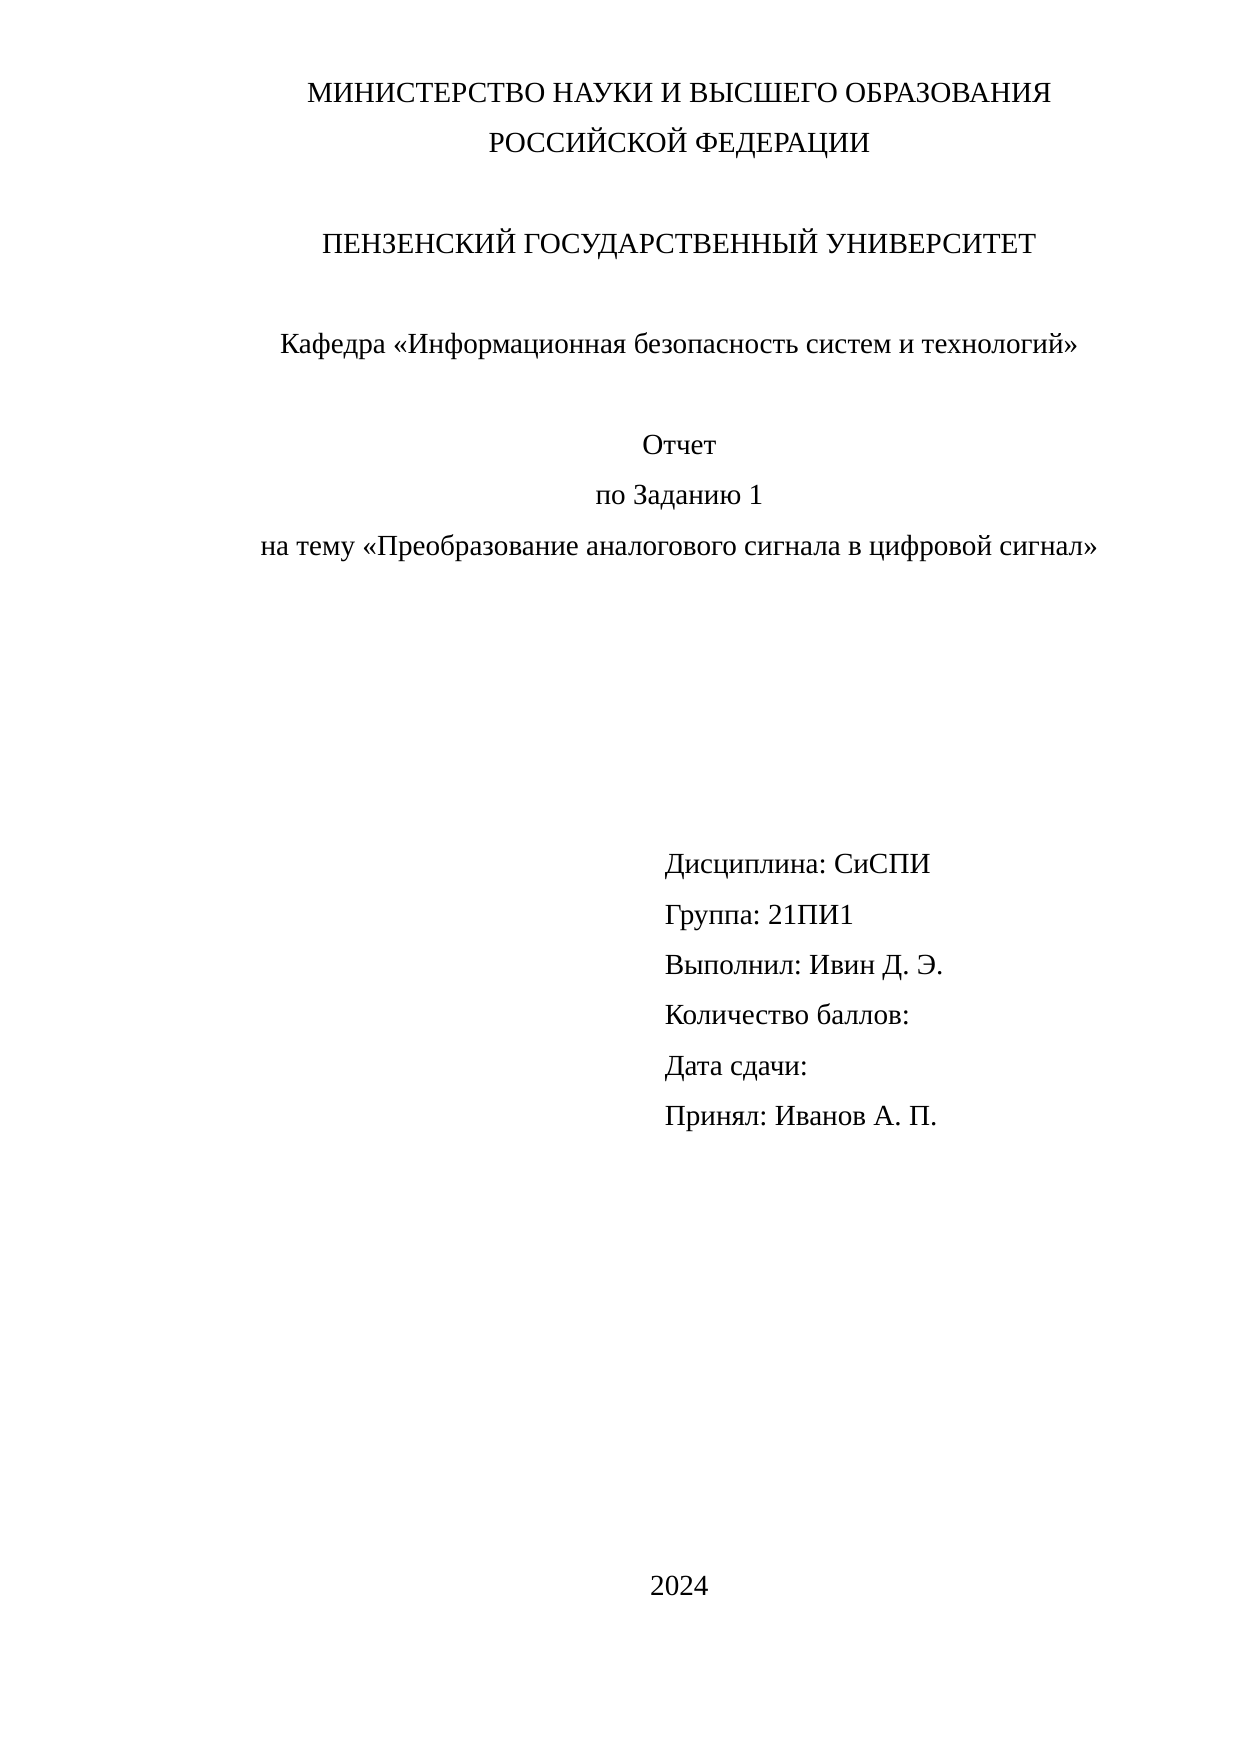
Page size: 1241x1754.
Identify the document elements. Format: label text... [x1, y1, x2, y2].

text Выполнил: Ивин Д. Э. [591, 947, 1181, 981]
text МИНИСТЕРСТВО НАУКИ И ВЫСШЕГО ОБРАЗОВАНИЯ [177, 75, 1181, 108]
text Принял: Иванов А. П. [591, 1098, 1181, 1132]
text по Заданию 1 [177, 477, 1181, 511]
text Дата сдачи: [591, 1048, 1181, 1081]
text Группа: 21ПИ1 [591, 897, 1181, 930]
text РОССИЙСКОЙ ФЕДЕРАЦИИ [177, 125, 1181, 159]
text 2024 [177, 1568, 1181, 1601]
text Дисциплина: СиСПИ [591, 846, 1181, 880]
text Количество баллов: [591, 997, 1181, 1031]
text на тему «Преобразование аналогового сигнала в цифровой сигнал» [177, 528, 1181, 561]
text Отчет [177, 427, 1181, 461]
text ПЕНЗЕНСКИЙ ГОСУДАРСТВЕННЫЙ УНИВЕРСИТЕТ [177, 226, 1181, 259]
text Кафедра «Информационная безопасность систем и технологий» [177, 327, 1181, 360]
